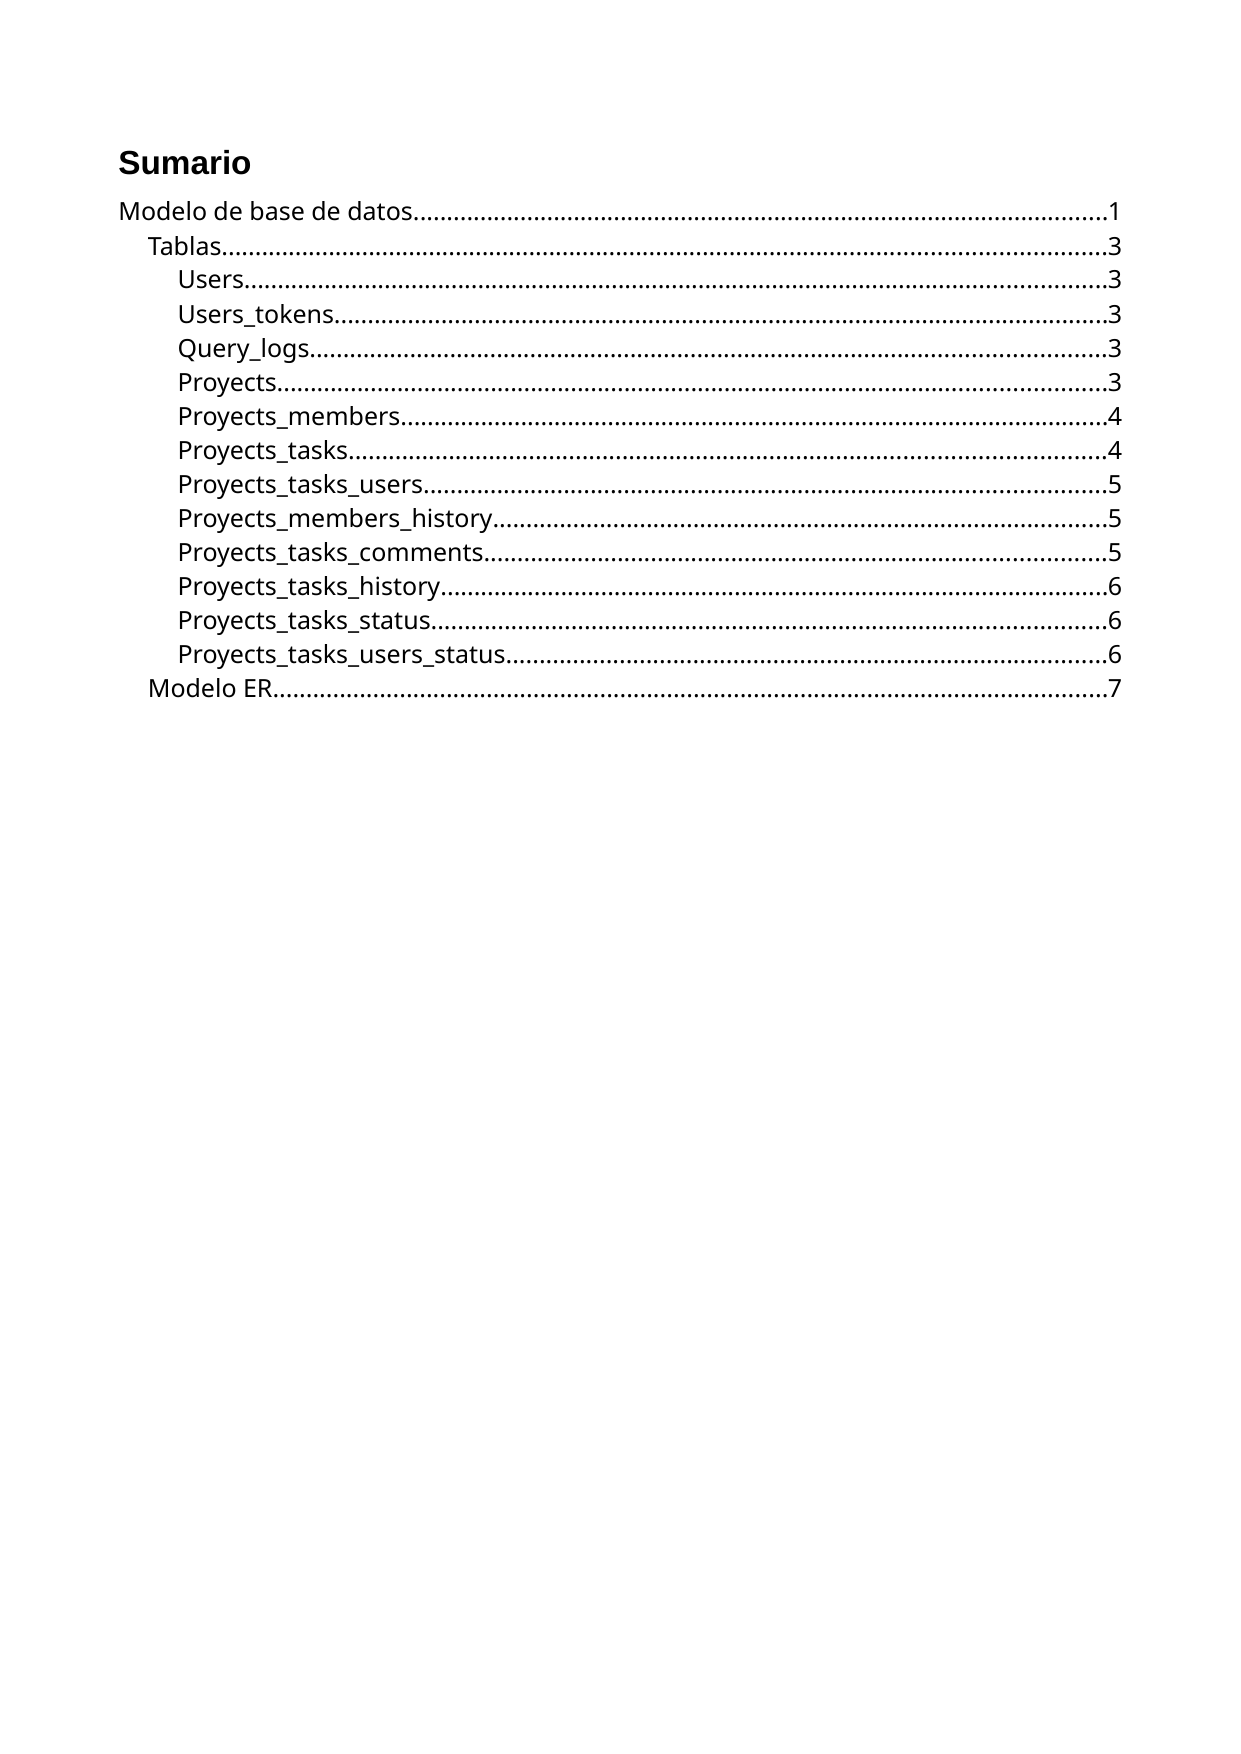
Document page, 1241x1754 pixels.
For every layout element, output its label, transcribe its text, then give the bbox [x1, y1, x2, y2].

subtitle Sumario [118, 143, 1122, 182]
text Proyects_tasks 4 [177, 432, 1122, 467]
text Modelo ER 7 [148, 671, 1122, 705]
text Tablas 3 [148, 228, 1122, 262]
text Query_logs 3 [177, 330, 1122, 364]
text Proyects_members_history 5 [177, 501, 1122, 535]
text Users_tokens 3 [177, 296, 1122, 330]
text Proyects_tasks_history 6 [177, 569, 1122, 603]
text Users 3 [177, 262, 1122, 296]
text Proyects_tasks_status 6 [177, 603, 1122, 637]
text Proyects 3 [177, 364, 1122, 398]
text Proyects_members 4 [177, 398, 1122, 432]
text Proyects_tasks_users_status 6 [177, 637, 1122, 671]
text Proyects_tasks_comments 5 [177, 535, 1122, 569]
text Modelo de base de datos. 1 [118, 194, 1122, 228]
text Proyects_tasks_users 5 [177, 467, 1122, 501]
